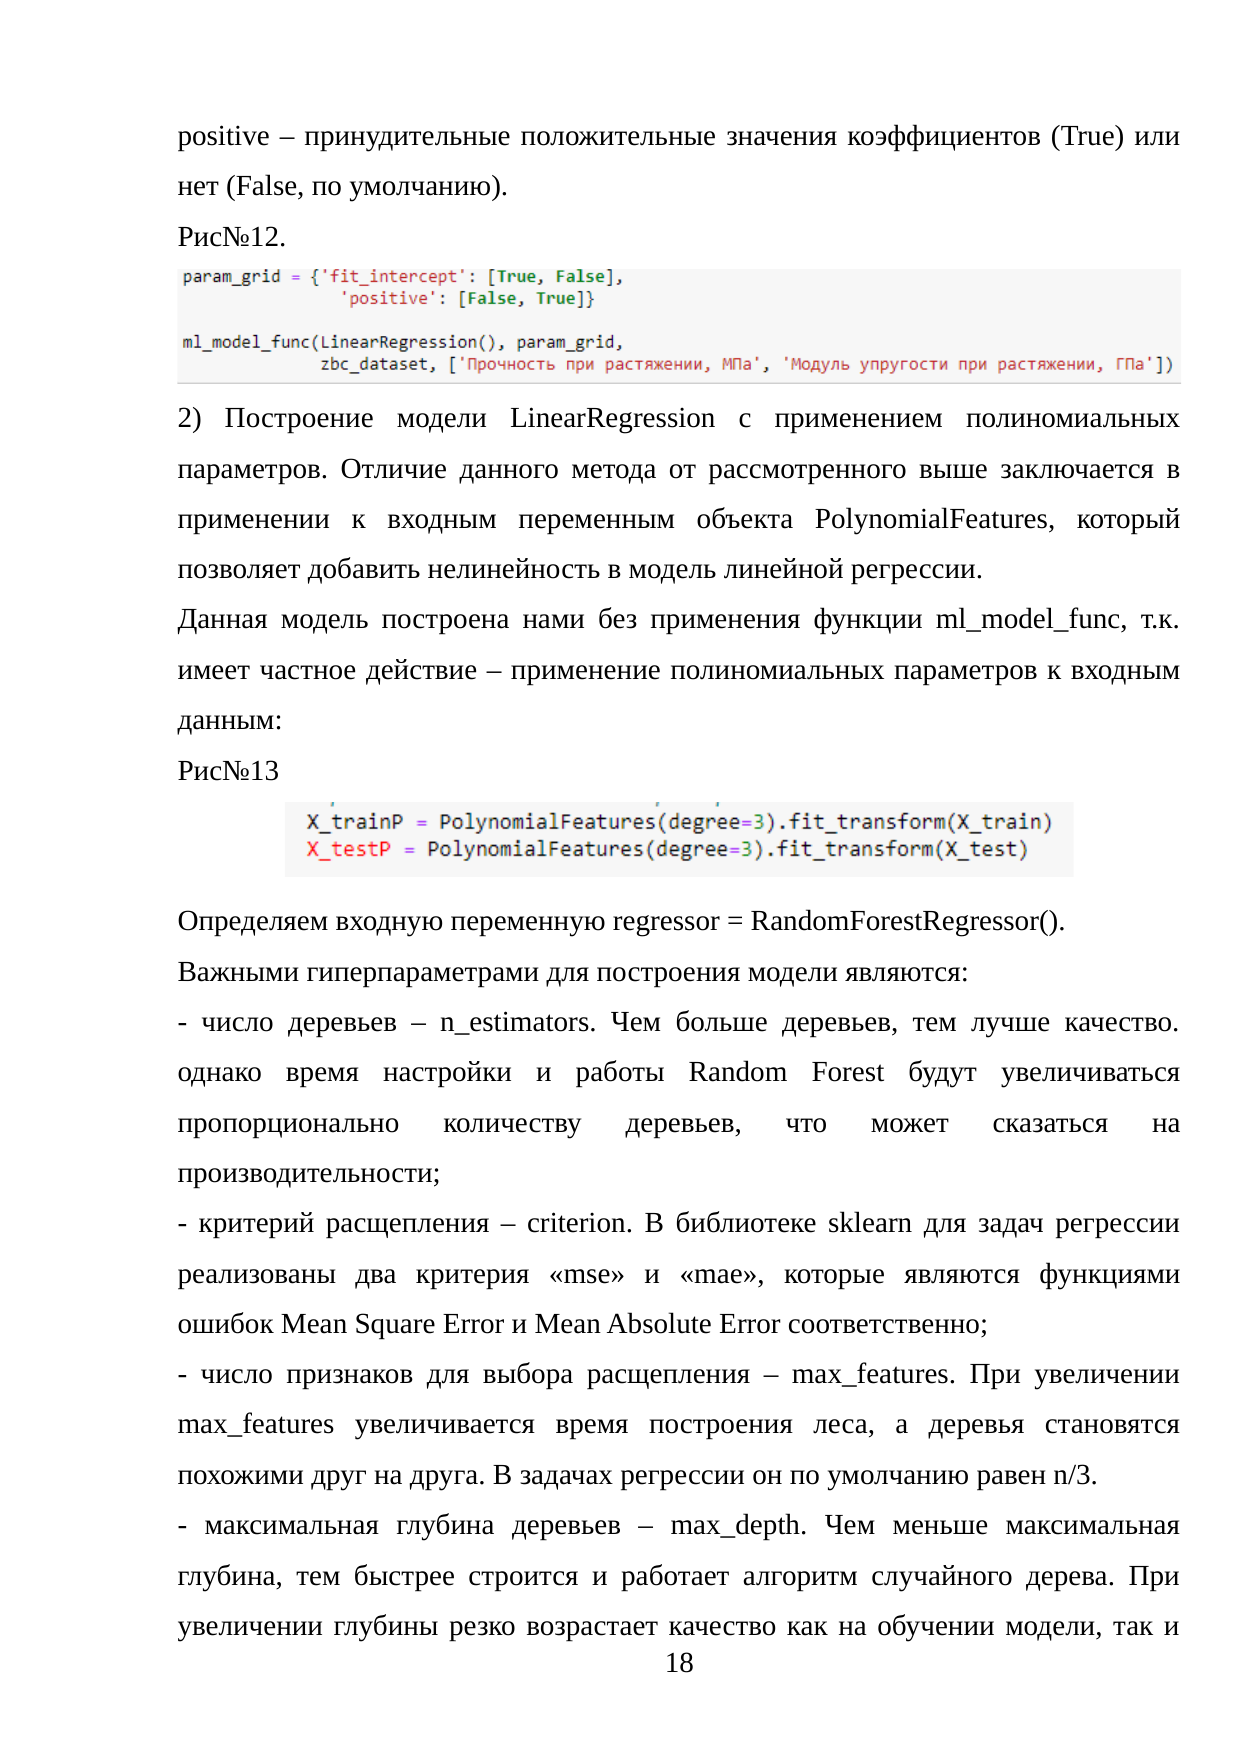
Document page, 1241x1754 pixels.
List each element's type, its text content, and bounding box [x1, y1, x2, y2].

text Рис№13 [177, 753, 1181, 786]
text Важными гиперпараметрами для построения модели являются: [177, 954, 1181, 987]
picture [284, 802, 1074, 877]
text positive – принудительные положительные значения коэффициентов (True) или нет (False, по умолчанию). [177, 118, 1181, 202]
text - максимальная глубина деревьев – max_depth. Чем меньше максимальная глубина, тем быстрее строится и работает алгоритм случайного дерева. При увеличении глубины резко возрастает качество как на обучении модели, так и [177, 1507, 1181, 1641]
text 2) Построение модели LinearRegression c применением полиномиальных параметров. Отличие данного метода от рассмотренного выше заключается в применении к входным переменным объекта PolynomialFeatures, который позволяет добавить нелинейность в модель линейной регрессии. [177, 384, 1181, 585]
text - число признаков для выбора расщепления – max_features. При увеличении max_features увеличивается время построения леса, а деревья становятся похожими друг на друга. В задачах регрессии он по умолчанию равен n/3. [177, 1356, 1181, 1491]
text Данная модель построена нами без применения функции ml_model_func, т.к. имеет частное действие – применение полиномиальных параметров к входным данным: [177, 602, 1181, 736]
picture [177, 269, 1182, 384]
text - число деревьев – n_estimators. Чем больше деревьев, тем лучше качество. однако время настройки и работы Random Forest будут увеличиваться пропорционально количеству деревьев, что может сказаться на производительности; [177, 1004, 1181, 1189]
text Рис№12. [177, 219, 1181, 252]
text - критерий расщепления – criterion. В библиотеке sklearn для задач регрессии реализованы два критерия «mse» и «mae», которые являются функциями ошибок Mean Square Error и Mean Absolute Error соответственно; [177, 1205, 1181, 1339]
text Определяем входную переменную regressor = RandomForestRegressor(). [177, 903, 1181, 937]
